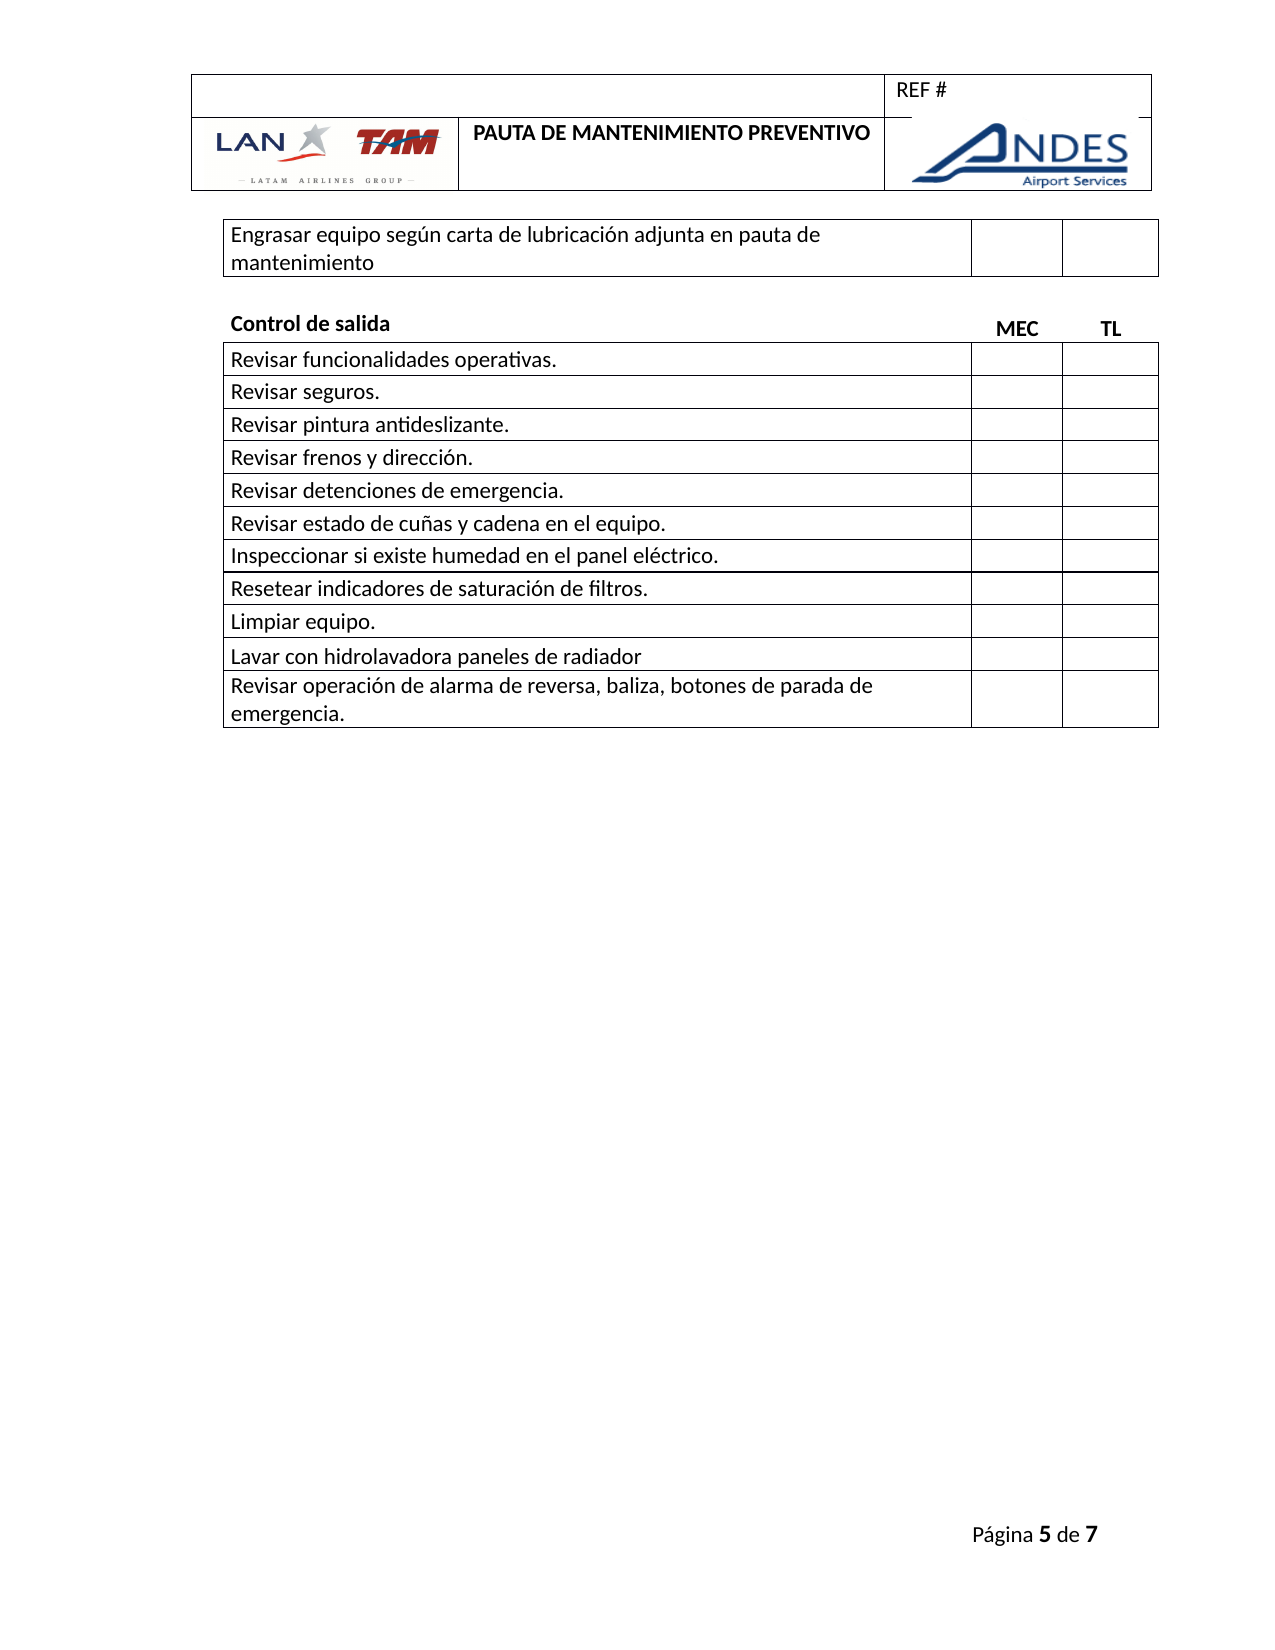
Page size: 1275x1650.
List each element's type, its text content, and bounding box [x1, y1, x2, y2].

table_cell [1063, 573, 1158, 604]
table_cell [1063, 638, 1158, 670]
table_cell Revisar funcionalidades operativas. [224, 343, 971, 374]
table_cell [972, 441, 1062, 473]
picture [911, 117, 1139, 190]
table_cell Revisar seguros. [224, 376, 971, 407]
table_cell [1063, 343, 1158, 374]
table_cell Inspeccionar si existe humedad en el panel eléctrico. [224, 540, 971, 571]
table_cell [1063, 220, 1158, 276]
table_cell Revisar frenos y dirección. [224, 441, 971, 473]
table_cell [972, 220, 1062, 276]
table_cell [1063, 409, 1158, 440]
table_cell Revisar operación de alarma de reversa, baliza, botones de parada de emergencia. [224, 671, 971, 727]
table_cell [1063, 441, 1158, 473]
table_cell Revisar detenciones de emergencia. [224, 474, 971, 506]
table_cell [972, 638, 1062, 670]
table_header Control de salida [223, 309, 971, 342]
table_cell Revisar estado de cuñas y cadena en el equipo. [224, 507, 971, 539]
table_cell [1063, 376, 1158, 407]
table_cell [1063, 507, 1158, 539]
table_cell [972, 474, 1062, 506]
table_cell Revisar pintura antideslizante. [224, 409, 971, 440]
picture [204, 118, 454, 190]
picture [204, 191, 454, 195]
table_cell Limpiar equipo. [224, 605, 971, 637]
table_cell [972, 507, 1062, 539]
table_cell [972, 671, 1062, 727]
table_cell Resetear indicadores de saturación de filtros. [224, 573, 971, 604]
table_cell [972, 409, 1062, 440]
table_cell [972, 376, 1062, 407]
table_header MEC [971, 309, 1063, 342]
table_cell [1063, 605, 1158, 637]
table_cell [1063, 474, 1158, 506]
table_cell Engrasar equipo según carta de lubricación adjunta en pauta de mantenimiento [224, 220, 971, 276]
table_cell [972, 343, 1062, 374]
table_cell [1063, 671, 1158, 727]
table_cell [1063, 540, 1158, 571]
table_cell [972, 573, 1062, 604]
table_header TL [1063, 309, 1159, 342]
table_cell [972, 540, 1062, 571]
table_cell [972, 605, 1062, 637]
table_cell Lavar con hidrolavadora paneles de radiador [224, 638, 971, 670]
